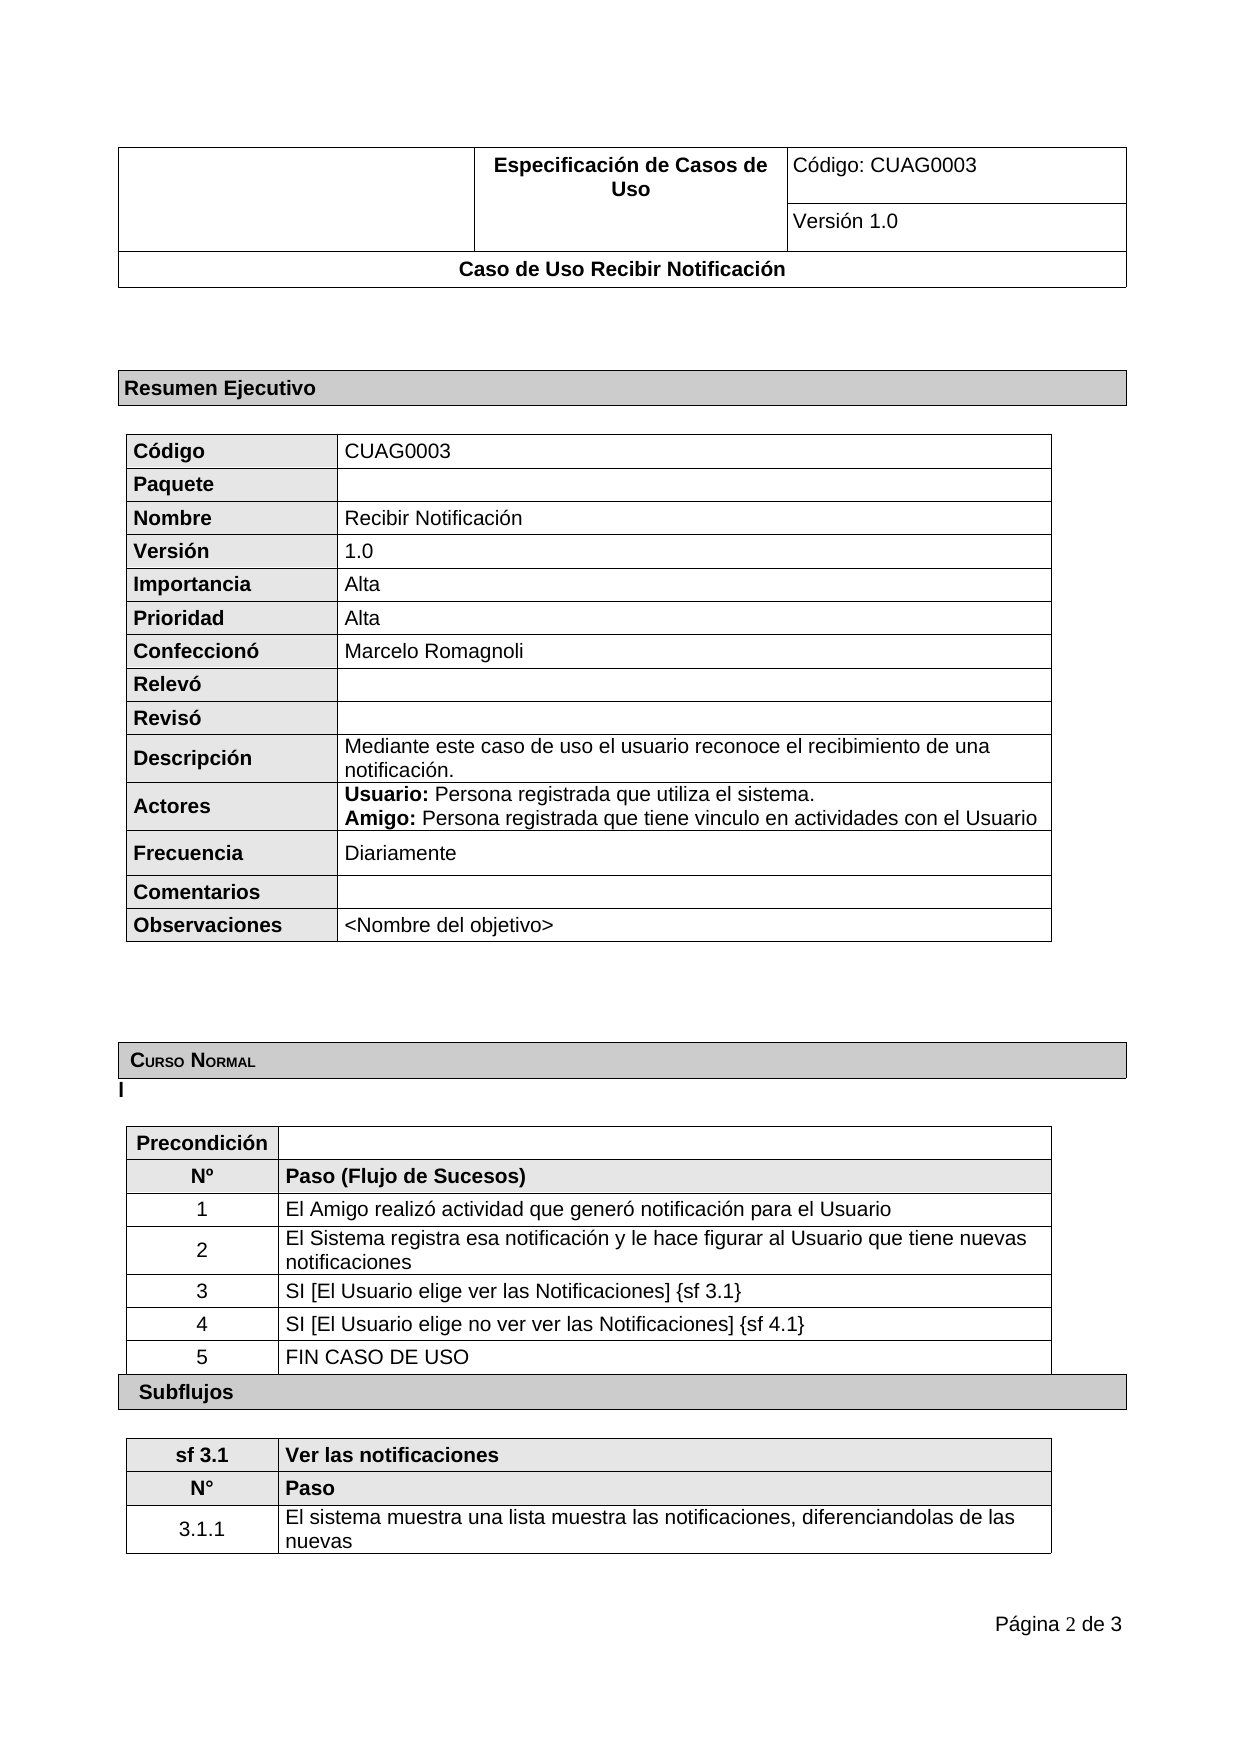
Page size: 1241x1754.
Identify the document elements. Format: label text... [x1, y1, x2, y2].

table_cell [1052, 1340, 1126, 1374]
table_header [279, 1127, 1051, 1159]
table_cell Prioridad [127, 602, 337, 634]
table_cell Revisó [127, 702, 337, 734]
table_cell [338, 876, 1051, 908]
table_cell N° [127, 1472, 278, 1505]
table_cell [118, 1159, 126, 1192]
table_cell [118, 1274, 126, 1307]
table_cell 3 [127, 1275, 278, 1307]
table_cell FIN CASO DE USO [279, 1341, 1051, 1374]
table_header CUAG0003 [338, 435, 1051, 467]
table_cell Descripción [127, 735, 337, 782]
table_cell Nº [127, 1160, 278, 1192]
table_cell [338, 669, 1051, 701]
table_cell [338, 702, 1051, 734]
table_cell Frecuencia [127, 831, 337, 875]
table_cell Paquete [127, 469, 337, 501]
table_cell 1.0 [338, 535, 1051, 567]
table_cell Paso (Flujo de Sucesos) [279, 1160, 1051, 1192]
table_cell Paso [279, 1472, 1051, 1505]
table_cell SI [El Usuario elige no ver ver las Notificaciones] {sf 4.1} [279, 1308, 1051, 1340]
table_cell Alta [338, 569, 1051, 601]
table_cell El Amigo realizó actividad que generó notificación para el Usuario [279, 1194, 1051, 1226]
table_cell <Nombre del objetivo> [338, 909, 1051, 941]
table_cell 5 [127, 1341, 278, 1374]
table_cell Mediante este caso de uso el usuario reconoce el recibimiento de una notificación. [338, 735, 1051, 782]
table_cell [1052, 1226, 1126, 1274]
table_header Ver las notificaciones [279, 1439, 1051, 1471]
table_header Resumen Ejecutivo [119, 371, 1126, 405]
table_cell Diariamente [338, 831, 1051, 875]
table_cell [118, 1307, 126, 1340]
table_cell [118, 1193, 126, 1226]
table_cell Nombre [127, 502, 337, 534]
table_cell [1052, 1307, 1126, 1340]
table_cell 3.1.1 [127, 1506, 278, 1553]
table_cell 1 [127, 1194, 278, 1226]
text l [118, 1079, 1122, 1102]
table_cell Comentarios [127, 876, 337, 908]
table_cell Actores [127, 783, 337, 830]
table_cell El Sistema registra esa notificación y le hace figurar al Usuario que tiene nuevas notificaciones [279, 1227, 1051, 1274]
table_cell Subflujos [119, 1375, 1126, 1409]
table_cell Usuario: Persona registrada que utiliza el sistema. Amigo: Persona registrada que tiene vinculo en actividades con el Usuario [338, 783, 1051, 830]
table_cell Marcelo Romagnoli [338, 635, 1051, 667]
table_header [1052, 1126, 1126, 1159]
table_cell Observaciones [127, 909, 337, 941]
table_cell [118, 1226, 126, 1274]
table_cell Versión [127, 535, 337, 567]
table_header Código [127, 435, 337, 467]
table_header Precondición [127, 1127, 278, 1159]
table_cell 2 [127, 1227, 278, 1274]
table_cell [1052, 1274, 1126, 1307]
table_header Curso Normal [119, 1043, 1126, 1078]
table_cell SI [El Usuario elige ver las Notificaciones] {sf 3.1} [279, 1275, 1051, 1307]
table_header [118, 1126, 126, 1159]
table_cell [338, 469, 1051, 501]
table_cell Confeccionó [127, 635, 337, 667]
table_cell Relevó [127, 669, 337, 701]
table_cell [1052, 1159, 1126, 1192]
table_cell El sistema muestra una lista muestra las notificaciones, diferenciandolas de las nuevas [279, 1506, 1051, 1553]
table_cell Importancia [127, 569, 337, 601]
table_header sf 3.1 [127, 1439, 278, 1471]
table_cell [1052, 1193, 1126, 1226]
table_cell Alta [338, 602, 1051, 634]
table_cell Recibir Notificación [338, 502, 1051, 534]
table_cell [118, 1340, 126, 1374]
table_cell 4 [127, 1308, 278, 1340]
